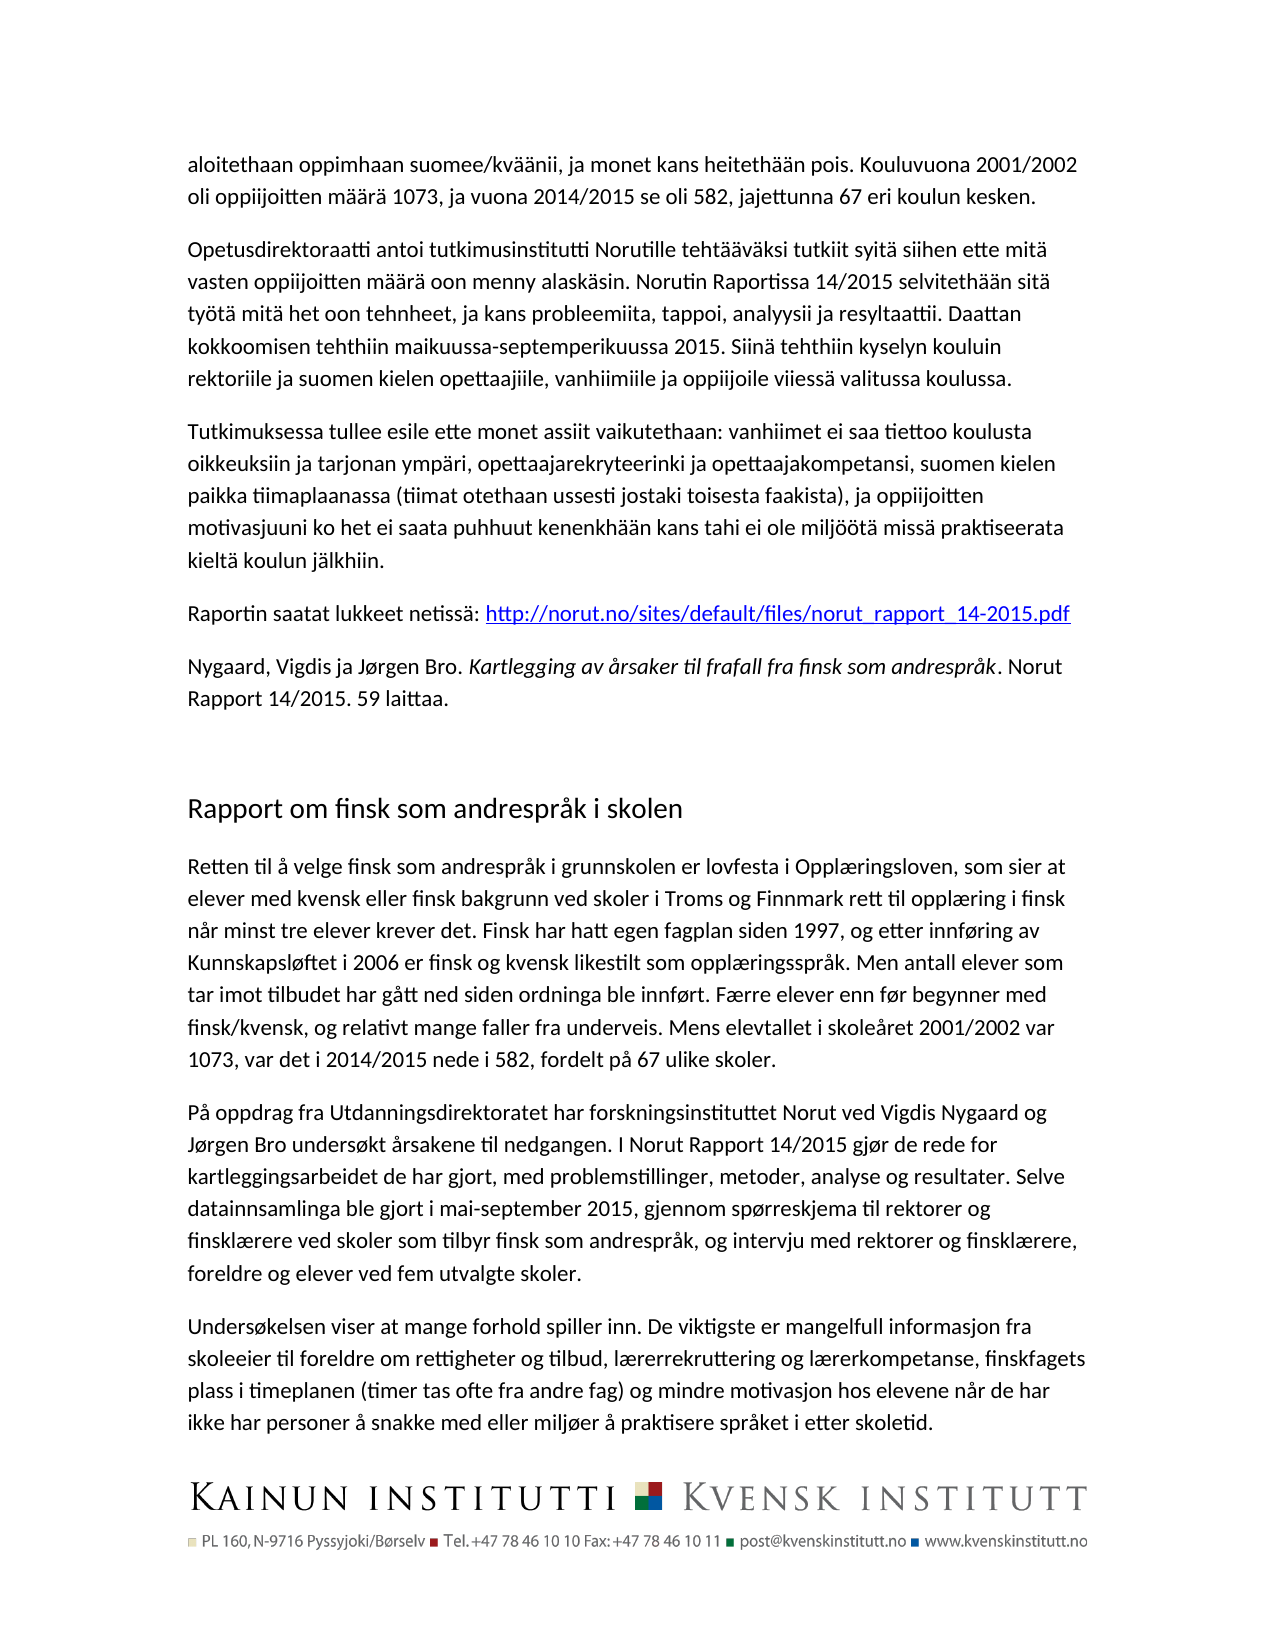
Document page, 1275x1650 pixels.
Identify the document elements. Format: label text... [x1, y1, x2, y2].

text Rapport om finsk som andrespråk i skolen [187, 790, 1088, 826]
text Nygaard, Vigdis ja Jørgen Bro. Kartlegging av årsaker til frafall fra finsk som andrespråk. Norut Rapport 14/2015. 59 laittaa. [187, 652, 1088, 712]
picture [187, 1482, 1088, 1552]
text På oppdrag fra Utdanningsdirektoratet har forskningsinstituttet Norut ved Vigdis Nygaard og Jørgen Bro undersøkt årsakene til nedgangen. I Norut Rapport 14/2015 gjør de rede for kartleggingsarbeidet de har gjort, med problemstillinger, metoder, analyse og resultater. Selve datainnsamlinga ble gjort i mai-september 2015, gjennom spørreskjema til rektorer og finsklærere ved skoler som tilbyr finsk som andrespråk, og intervju med rektorer og finsklærere, foreldre og elever ved fem utvalgte skoler. [187, 1098, 1088, 1287]
text Undersøkelsen viser at mange forhold spiller inn. De viktigste er mangelfull informasjon fra skoleeier til foreldre om rettigheter og tilbud, lærerrekruttering og lærerkompetanse, finskfagets plass i timeplanen (timer tas ofte fra andre fag) og mindre motivasjon hos elevene når de har ikke har personer å snakke med eller miljøer å praktisere språket i etter skoletid. [187, 1312, 1088, 1436]
text aloitethaan oppimhaan suomee/kväänii, ja monet kans heitethään pois. Kouluvuona 2001/2002 oli oppiijoitten määrä 1073, ja vuona 2014/2015 se oli 582, jajettunna 67 eri koulun kesken. [187, 150, 1088, 210]
text Opetusdirektoraatti antoi tutkimusinstitutti Norutille tehtääväksi tutkiit syitä siihen ette mitä vasten oppiijoitten määrä oon menny alaskäsin. Norutin Raportissa 14/2015 selvitethään sitä työtä mitä het oon tehnheet, ja kans probleemiita, tappoi, analyysii ja resyltaattii. Daattan kokkoomisen tehthiin maikuussa-septemperikuussa 2015. Siinä tehthiin kyselyn kouluin rektoriile ja suomen kielen opettaajiile, vanhiimiile ja oppiijoile viiessä valitussa koulussa. [187, 235, 1088, 392]
text Raportin saatat lukkeet netissä: http://norut.no/sites/default/files/norut_rapport_14-2015.pdf [187, 599, 1088, 627]
text Retten til å velge finsk som andrespråk i grunnskolen er lovfesta i Opplæringsloven, som sier at elever med kvensk eller finsk bakgrunn ved skoler i Troms og Finnmark rett til opplæring i finsk når minst tre elever krever det. Finsk har hatt egen fagplan siden 1997, og etter innføring av Kunnskapsløftet i 2006 er finsk og kvensk likestilt som opplæringsspråk. Men antall elever som tar imot tilbudet har gått ned siden ordninga ble innført. Færre elever enn før begynner med finsk/kvensk, og relativt mange faller fra underveis. Mens elevtallet i skoleåret 2001/2002 var 1073, var det i 2014/2015 nede i 582, fordelt på 67 ulike skoler. [187, 852, 1088, 1073]
text Tutkimuksessa tullee esile ette monet assiit vaikutethaan: vanhiimet ei saa tiettoo koulusta oikkeuksiin ja tarjonan ympäri, opettaajarekryteerinki ja opettaajakompetansi, suomen kielen paikka tiimaplaanassa (tiimat otethaan ussesti jostaki toisesta faakista), ja oppiijoitten motivasjuuni ko het ei saata puhhuut kenenkhään kans tahi ei ole miljöötä missä praktiseerata kieltä koulun jälkhiin. [187, 417, 1088, 574]
